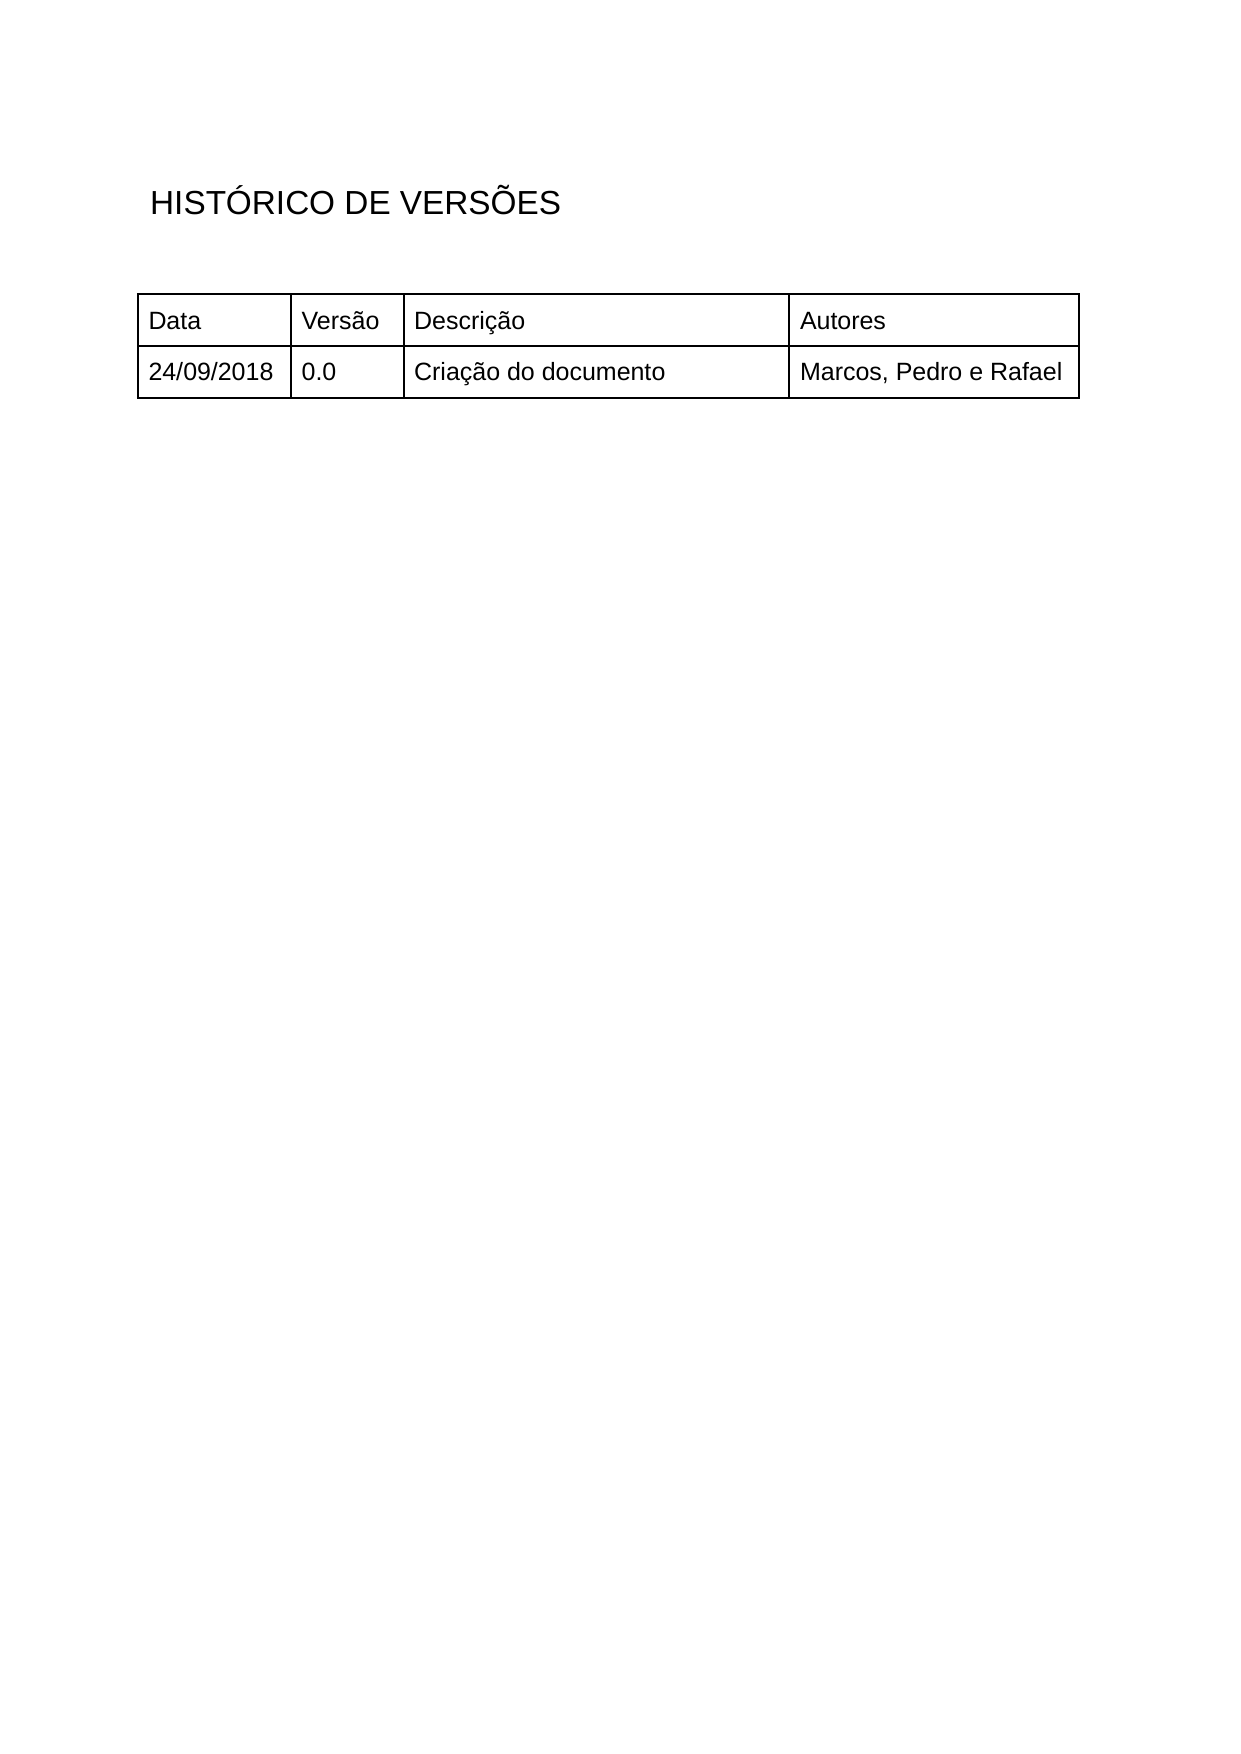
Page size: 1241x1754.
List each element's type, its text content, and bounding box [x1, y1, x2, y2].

table_header Data [139, 295, 290, 345]
text HISTÓRICO DE VERSÕES [150, 183, 1090, 221]
table_header Descrição [405, 295, 788, 345]
table_cell 24/09/2018 [139, 347, 290, 397]
table_header Autores [790, 295, 1078, 345]
table_cell Criação do documento [405, 347, 788, 397]
table_cell 0.0 [292, 347, 403, 397]
table_header Versão [292, 295, 403, 345]
table_cell Marcos, Pedro e Rafael [790, 347, 1078, 397]
